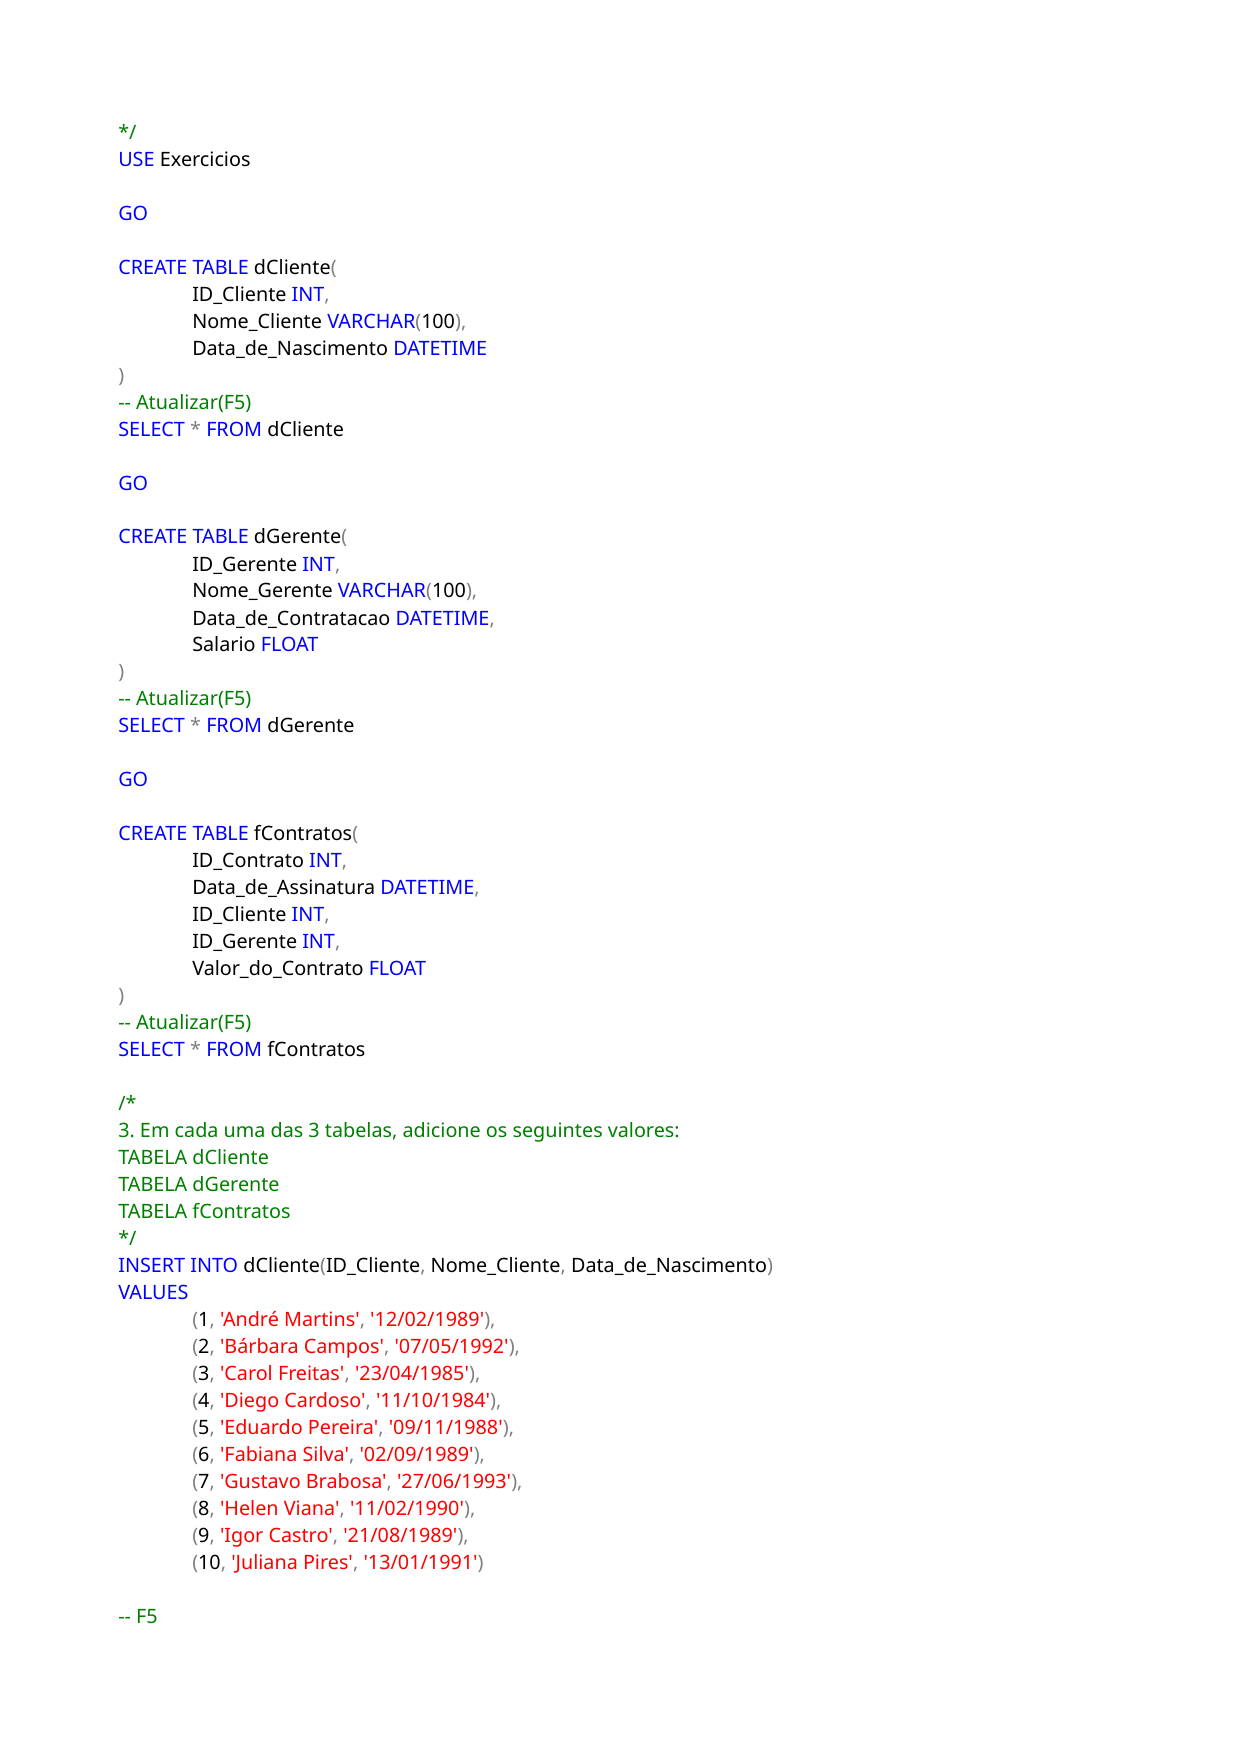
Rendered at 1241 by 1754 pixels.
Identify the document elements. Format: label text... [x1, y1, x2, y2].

text ) [118, 658, 1122, 685]
text Valor_do_Contrato FLOAT [118, 954, 1122, 981]
text ID_Gerente INT, [118, 550, 1122, 577]
text SELECT * FROM fContratos [118, 1035, 1122, 1062]
text 3. Em cada uma das 3 tabelas, adicione os seguintes valores: [118, 1116, 1122, 1143]
text GO [118, 199, 1122, 226]
text TABELA dCliente [118, 1143, 1122, 1170]
text CREATE TABLE fContratos( [118, 819, 1122, 847]
text (9, 'Igor Castro', '21/08/1989'), [118, 1521, 1122, 1548]
text Data_de_Nascimento DATETIME [118, 334, 1122, 361]
text GO [118, 766, 1122, 793]
text ) [118, 981, 1122, 1008]
text ID_Cliente INT, [118, 280, 1122, 307]
text (8, 'Helen Viana', '11/02/1990'), [118, 1494, 1122, 1521]
text CREATE TABLE dGerente( [118, 523, 1122, 550]
text SELECT * FROM dGerente [118, 712, 1122, 739]
text Data_de_Contratacao DATETIME, [118, 604, 1122, 631]
text USE Exercicios [118, 145, 1122, 172]
text (7, 'Gustavo Brabosa', '27/06/1993'), [118, 1467, 1122, 1494]
text TABELA fContratos [118, 1197, 1122, 1224]
text (4, 'Diego Cardoso', '11/10/1984'), [118, 1386, 1122, 1413]
text (2, 'Bárbara Campos', '07/05/1992'), [118, 1332, 1122, 1359]
text Salario FLOAT [118, 631, 1122, 658]
text Nome_Cliente VARCHAR(100), [118, 307, 1122, 334]
text -- Atualizar(F5) [118, 388, 1122, 415]
text (1, 'André Martins', '12/02/1989'), [118, 1305, 1122, 1332]
text SELECT * FROM dCliente [118, 415, 1122, 442]
text */ [118, 118, 1122, 145]
text CREATE TABLE dCliente( [118, 253, 1122, 280]
text (10, 'Juliana Pires', '13/01/1991') [118, 1548, 1122, 1575]
text GO [118, 469, 1122, 496]
text /* [118, 1089, 1122, 1116]
text ID_Cliente INT, [118, 901, 1122, 927]
text -- Atualizar(F5) [118, 1008, 1122, 1035]
text ID_Contrato INT, [118, 847, 1122, 873]
text Nome_Gerente VARCHAR(100), [118, 577, 1122, 604]
text ID_Gerente INT, [118, 927, 1122, 954]
text Data_de_Assinatura DATETIME, [118, 873, 1122, 901]
text (3, 'Carol Freitas', '23/04/1985'), [118, 1359, 1122, 1386]
text TABELA dGerente [118, 1170, 1122, 1197]
text INSERT INTO dCliente(ID_Cliente, Nome_Cliente, Data_de_Nascimento) [118, 1251, 1122, 1278]
text -- F5 [118, 1602, 1122, 1629]
text (6, 'Fabiana Silva', '02/09/1989'), [118, 1440, 1122, 1467]
text -- Atualizar(F5) [118, 685, 1122, 712]
text VALUES [118, 1278, 1122, 1305]
text */ [118, 1224, 1122, 1251]
text (5, 'Eduardo Pereira', '09/11/1988'), [118, 1413, 1122, 1440]
text ) [118, 361, 1122, 388]
